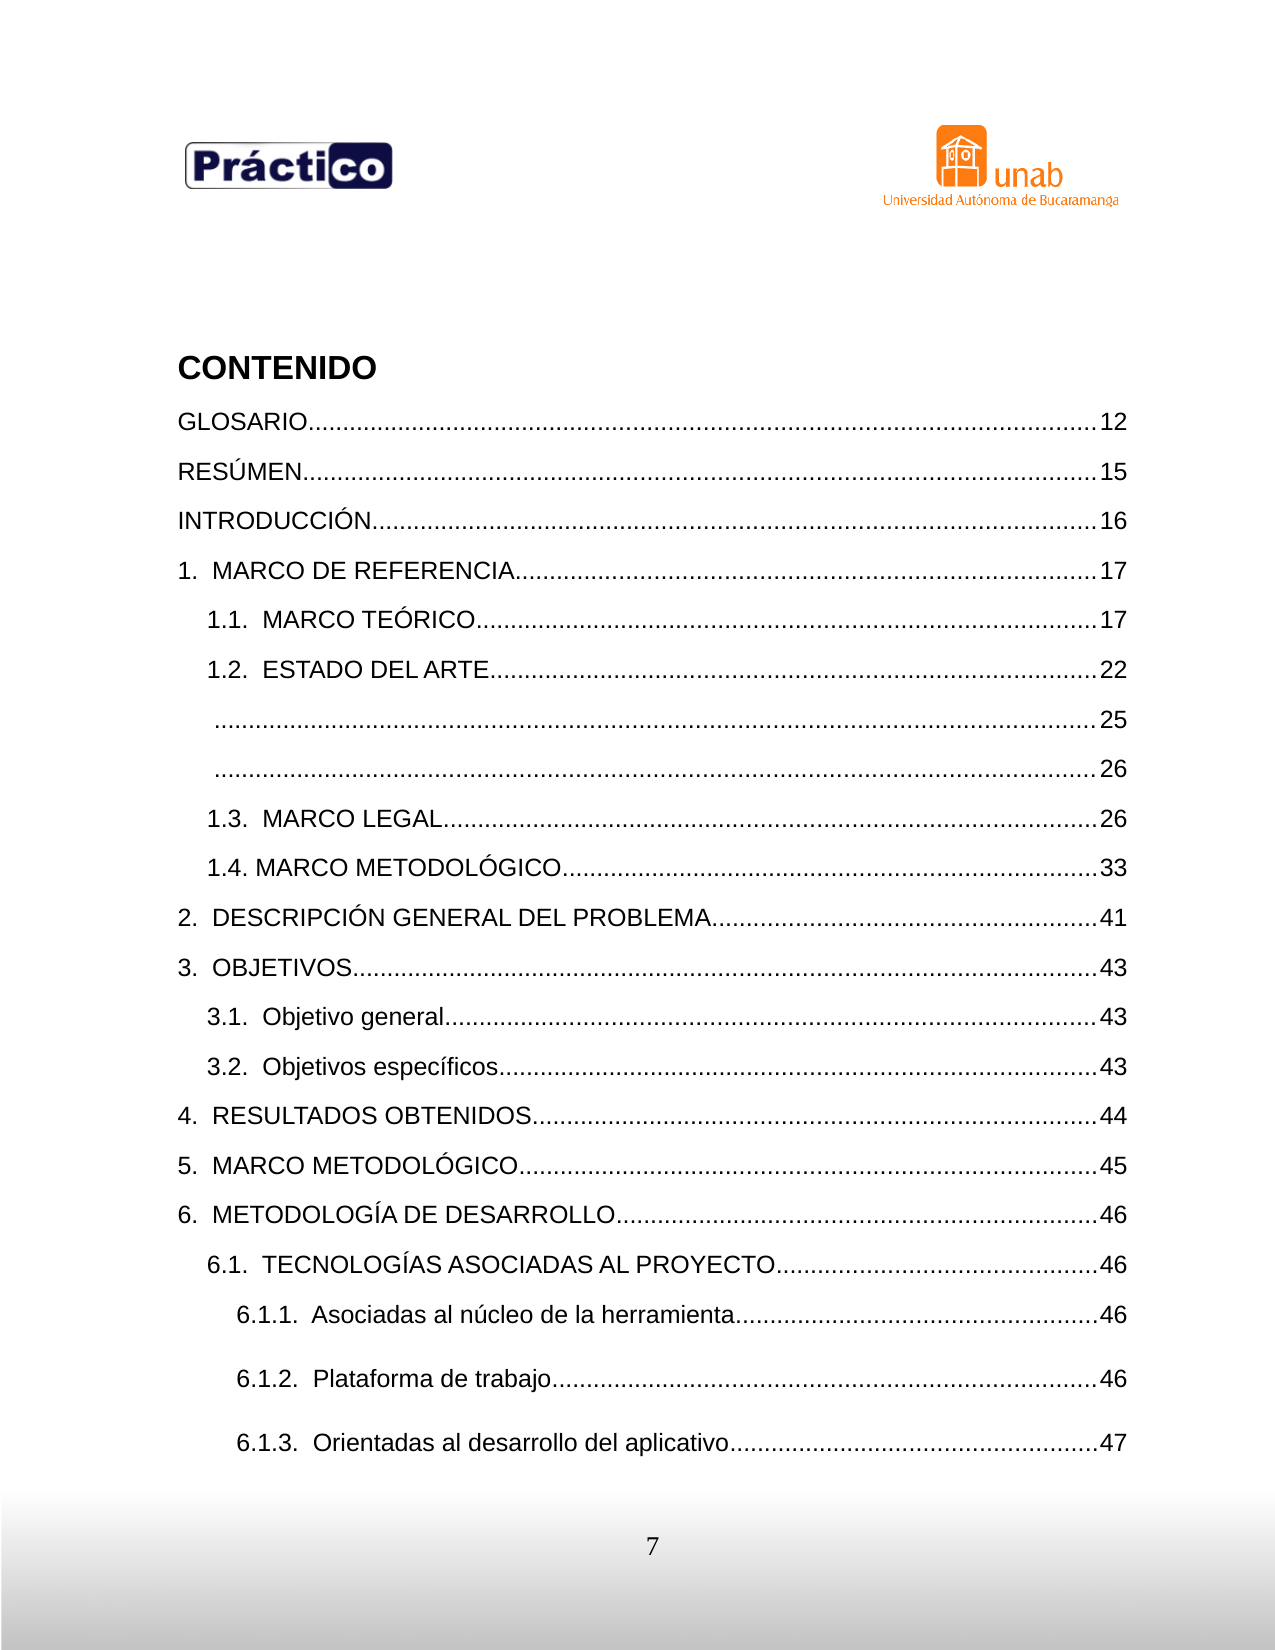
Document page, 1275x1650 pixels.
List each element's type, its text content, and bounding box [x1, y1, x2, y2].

picture [883, 125, 1119, 207]
text RESÚMEN 15 [177, 457, 1127, 485]
text 1. MARCO DE REFERENCIA 17 [177, 556, 1127, 584]
text 1.3. MARCO LEGAL 26 [207, 804, 1127, 832]
text 6.1. TECNOLOGÍAS ASOCIADAS AL PROYECTO 46 [207, 1250, 1127, 1279]
text 3.1. Objetivo general 43 [207, 1002, 1127, 1031]
text 1.2. ESTADO DEL ARTE 22 [207, 655, 1127, 684]
picture [182, 140, 395, 191]
text 3.2. Objetivos específicos 43 [207, 1052, 1127, 1080]
text 5. MARCO METODOLÓGICO 45 [177, 1151, 1127, 1179]
text 6.1.1. Asociadas al núcleo de la herramienta 46 [236, 1299, 1127, 1328]
text 26 [207, 754, 1127, 783]
text 25 [207, 704, 1127, 733]
text 6.1.3. Orientadas al desarrollo del aplicativo 47 [236, 1427, 1127, 1456]
text INTRODUCCIÓN 16 [177, 506, 1127, 535]
text 3. OBJETIVOS 43 [177, 952, 1127, 981]
text 2. DESCRIPCIÓN GENERAL DEL PROBLEMA 41 [177, 903, 1127, 932]
picture [1, 1472, 1275, 1650]
text 1.4. MARCO METODOLÓGICO 33 [207, 853, 1127, 882]
text 6. METODOLOGÍA DE DESARROLLO 46 [177, 1200, 1127, 1229]
text GLOSARIO 12 [177, 407, 1127, 436]
text 6.1.2. Plataforma de trabajo 46 [236, 1363, 1127, 1392]
subtitle CONTENIDO [177, 348, 1127, 386]
text 4. RESULTADOS OBTENIDOS 44 [177, 1101, 1127, 1130]
text 1.1. MARCO TEÓRICO 17 [207, 605, 1127, 634]
